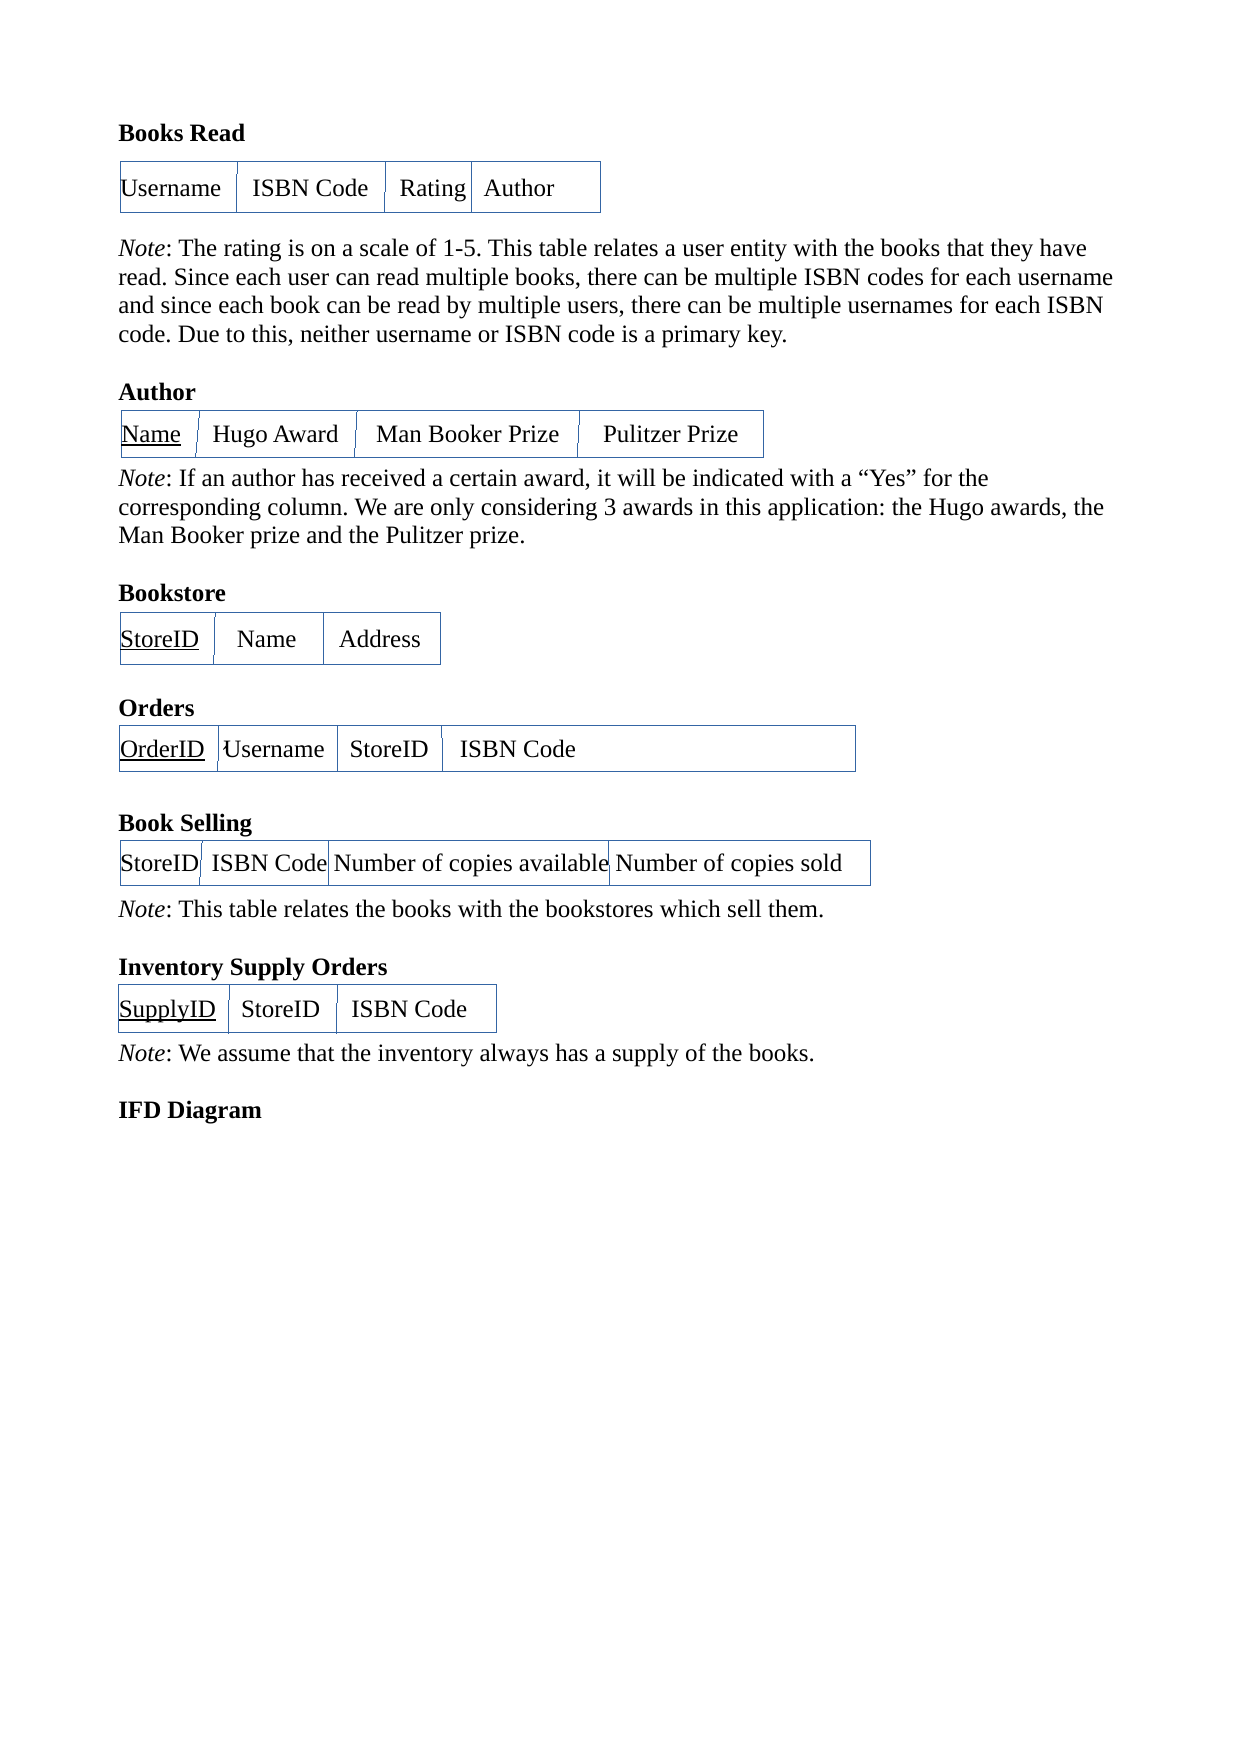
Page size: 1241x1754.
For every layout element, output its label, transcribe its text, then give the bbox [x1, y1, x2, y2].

text Author [118, 377, 1122, 406]
text Orders [118, 693, 1122, 722]
text IFD Diagram [118, 1096, 1122, 1124]
text Note: This table relates the books with the bookstores which sell them. [118, 894, 1122, 923]
text Bookstore [118, 578, 1122, 607]
text Note: We assume that the inventory always has a supply of the books. [118, 1038, 1122, 1067]
text Inventory Supply Orders [118, 952, 1122, 981]
text Book Selling [118, 808, 1122, 837]
text Books Read [118, 118, 1122, 147]
text Note: If an author has received a certain award, it will be indicated with a “Yes” for the corresponding column. We are only considering 3 awards in this application: the Hugo awards, the Man Booker prize and the Pulitzer prize. [118, 463, 1122, 549]
text Note: The rating is on a scale of 1-5. This table relates a user entity with the books that they have read. Since each user can read multiple books, there can be multiple ISBN codes for each username and since each book can be read by multiple users, there can be multiple usernames for each ISBN code. Due to this, neither username or ISBN code is a primary key. [118, 233, 1122, 348]
